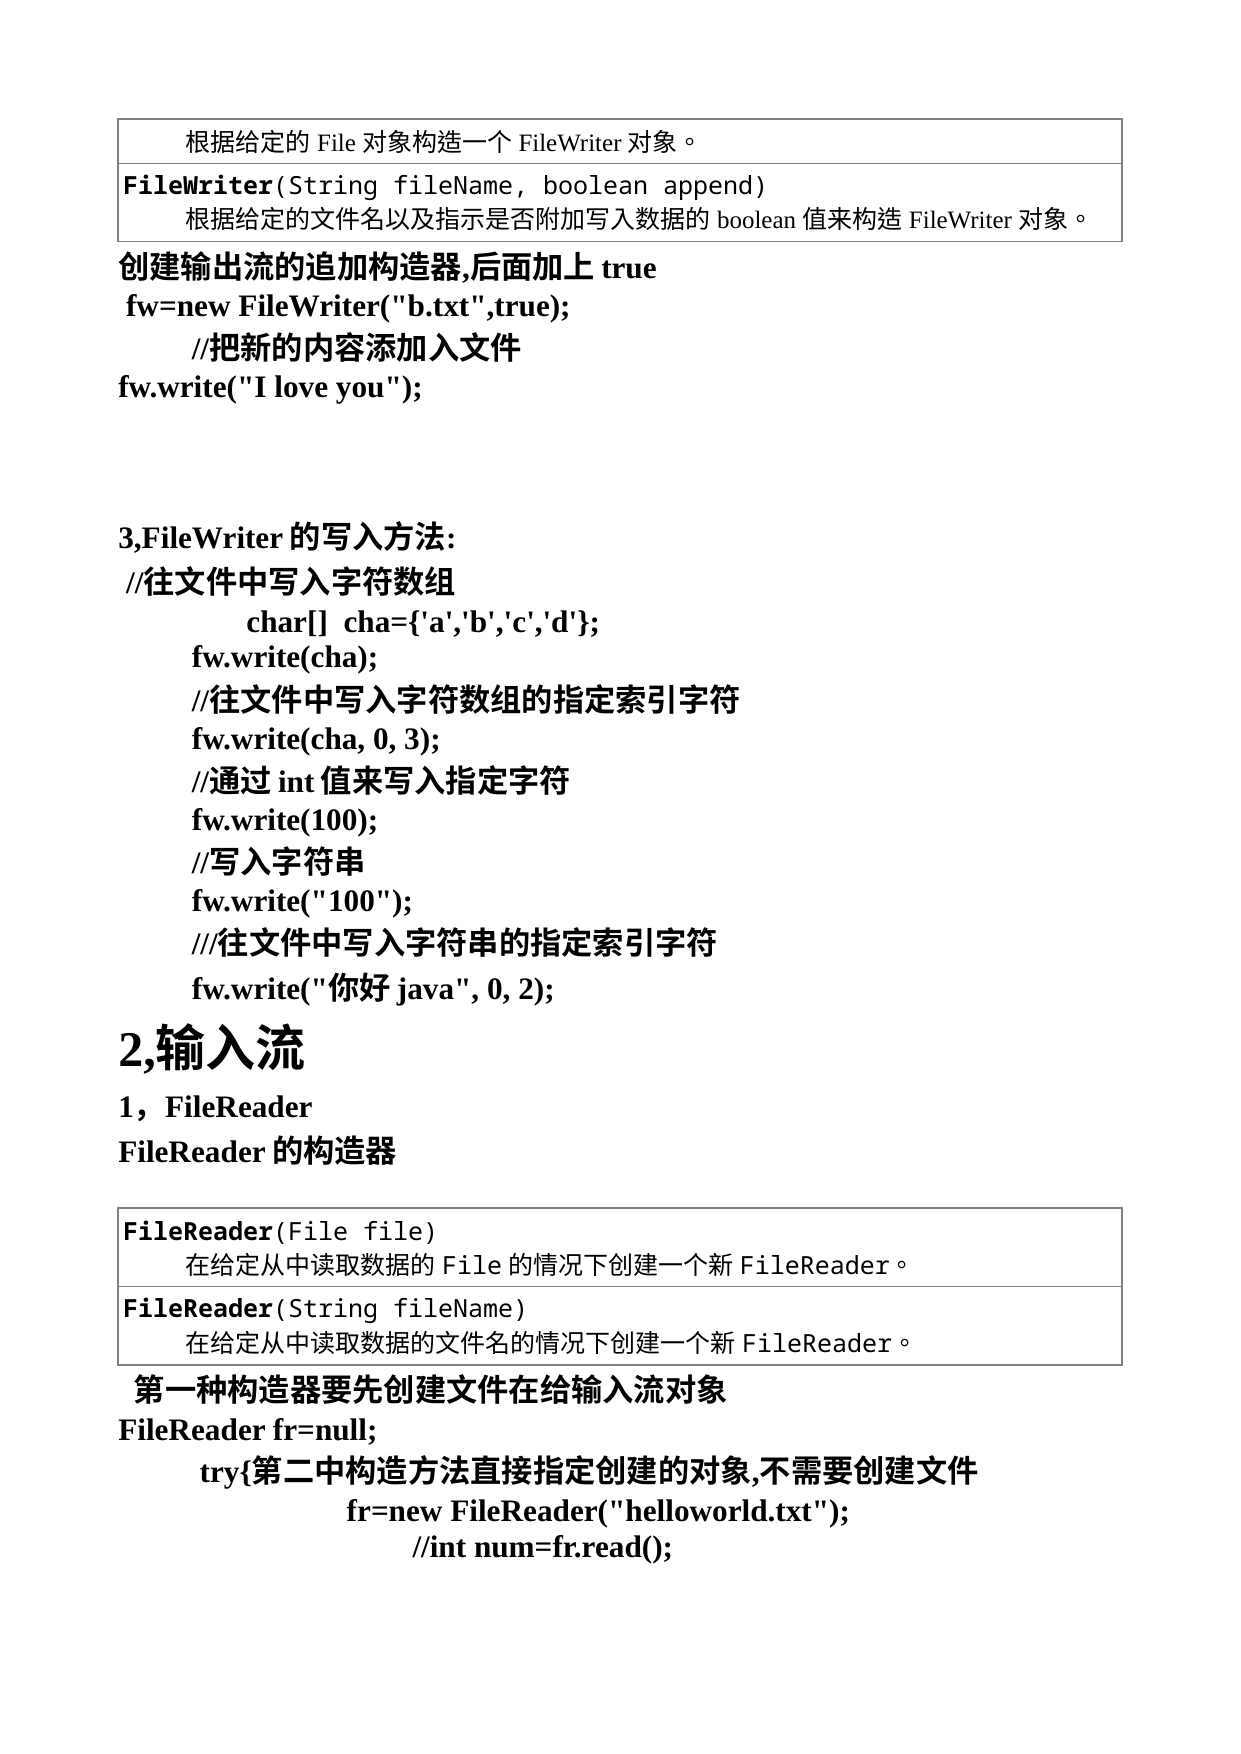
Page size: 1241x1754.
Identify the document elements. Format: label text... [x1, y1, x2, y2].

text FileReader fr=null; [118, 1411, 1122, 1447]
text fw.write(cha, 0, 3); [118, 720, 1122, 756]
text fw.write("I love you"); [118, 369, 1122, 404]
text fw.write("100"); [118, 882, 1122, 918]
table_header FileReader(File file) 在给定从中读取数据的 File 的情况下创建一个新 FileReader。 [119, 1209, 1121, 1286]
text FileReader的构造器 [118, 1126, 1122, 1171]
table_header 根据给定的 File 对象构造一个 FileWriter 对象。 [119, 120, 1121, 163]
text //写入字符串 [118, 837, 1122, 882]
text //int num=fr.read(); [118, 1528, 1122, 1564]
text 创建输出流的追加构造器,后面加上true [118, 242, 1122, 287]
text ///往文件中写入字符串的指定索引字符 [118, 918, 1122, 963]
text //把新的内容添加入文件 [118, 323, 1122, 369]
text //通过int值来写入指定字符 [118, 756, 1122, 801]
text //往文件中写入字符数组 [118, 558, 1122, 603]
text 3,FileWriter的写入方法: [118, 512, 1122, 558]
text 1，FileReader [118, 1081, 1122, 1126]
text fw=new FileWriter("b.txt",true); [118, 287, 1122, 323]
table_cell FileReader(String fileName) 在给定从中读取数据的文件名的情况下创建一个新 FileReader。 [119, 1287, 1121, 1364]
text fw.write(cha); [118, 639, 1122, 675]
table_cell FileWriter(String fileName, boolean append) 根据给定的文件名以及指示是否附加写入数据的 boolean 值来构造 FileWriter 对象。 [119, 164, 1121, 241]
text 第一种构造器要先创建文件在给输入流对象 [118, 1366, 1122, 1411]
text 2,输入流 [118, 1008, 1122, 1081]
text fr=new FileReader("helloworld.txt"); [118, 1492, 1122, 1528]
text fw.write(100); [118, 801, 1122, 837]
text char[] cha={'a','b','c','d'}; [118, 603, 1122, 639]
text try{第二中构造方法直接指定创建的对象,不需要创建文件 [118, 1447, 1122, 1492]
text //往文件中写入字符数组的指定索引字符 [118, 675, 1122, 720]
text fw.write("你好java", 0, 2); [118, 963, 1122, 1008]
